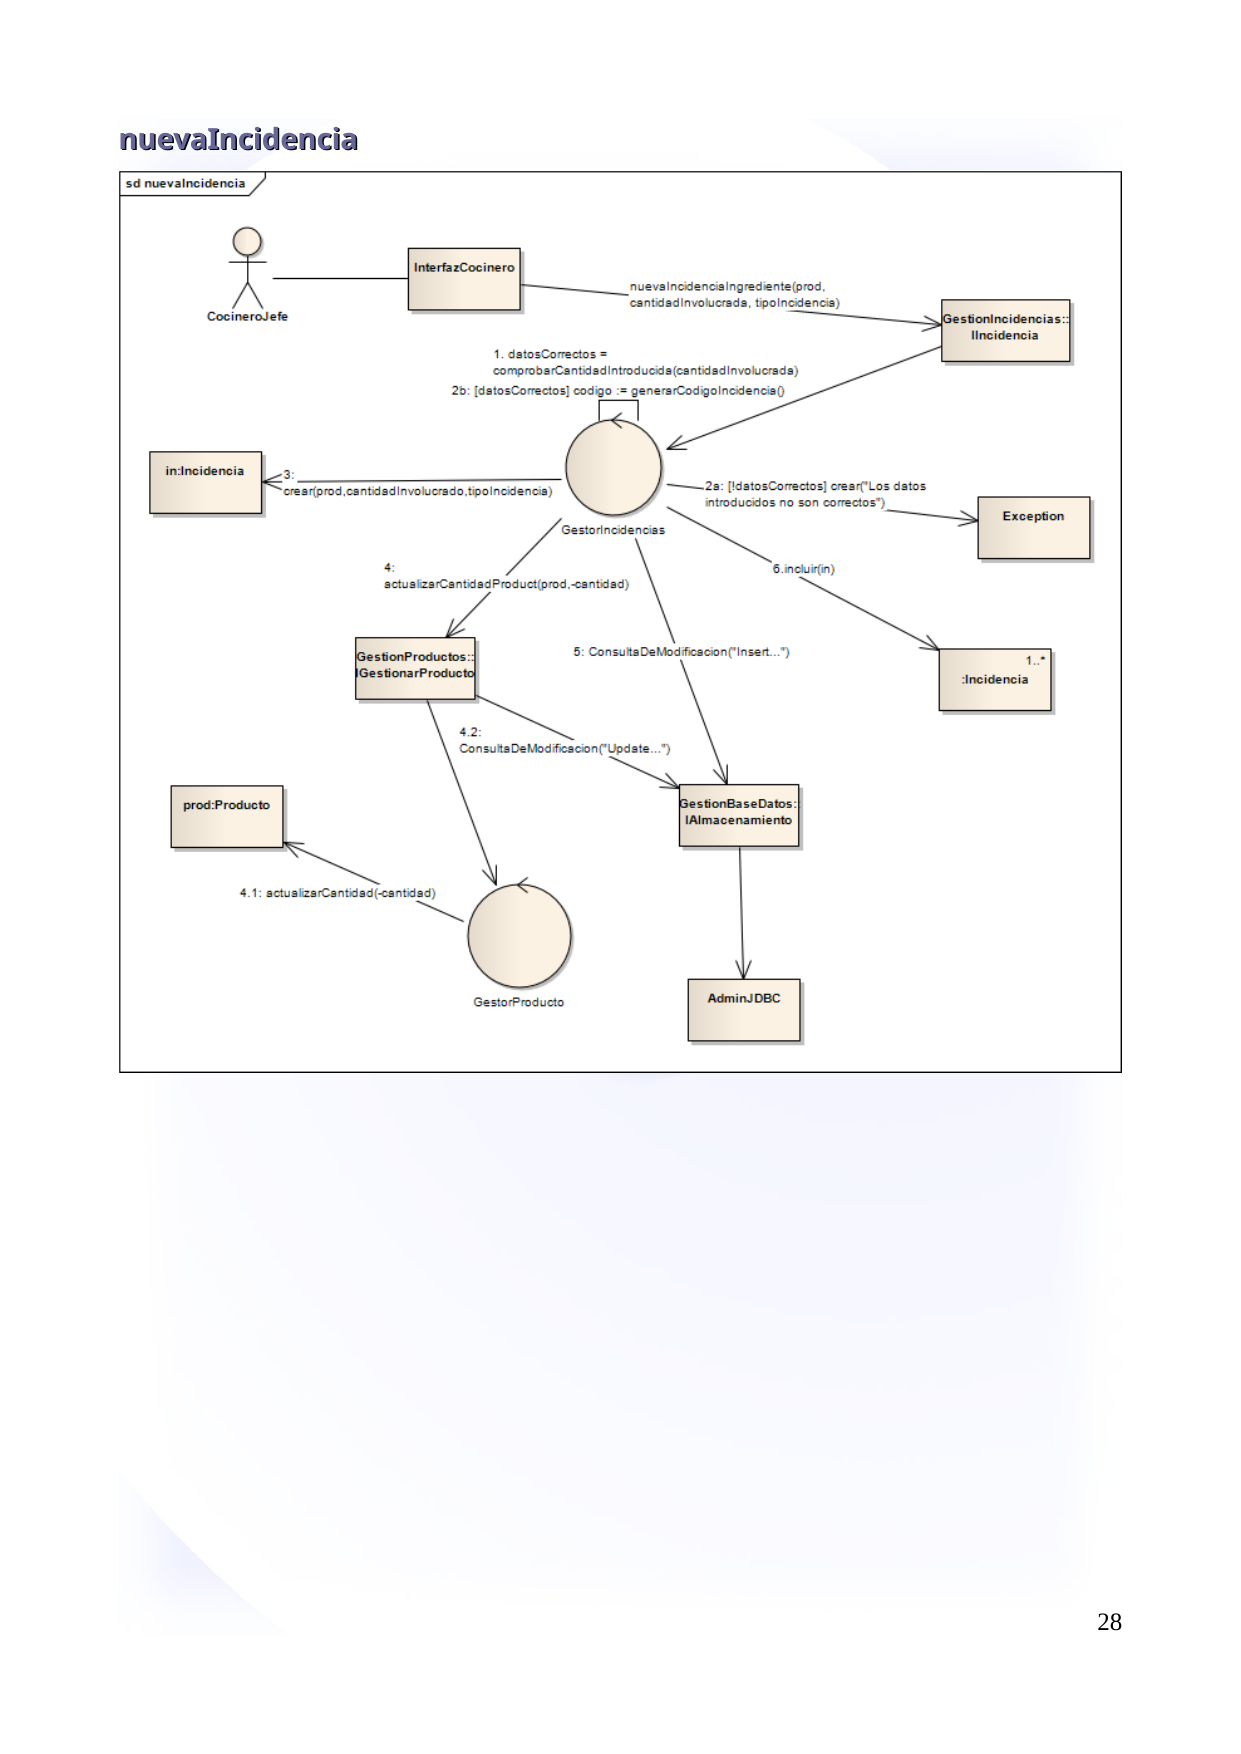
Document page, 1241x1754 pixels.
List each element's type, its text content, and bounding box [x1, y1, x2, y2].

subtitle nuevaIncidencia [118, 118, 1122, 158]
picture [118, 158, 1122, 1636]
